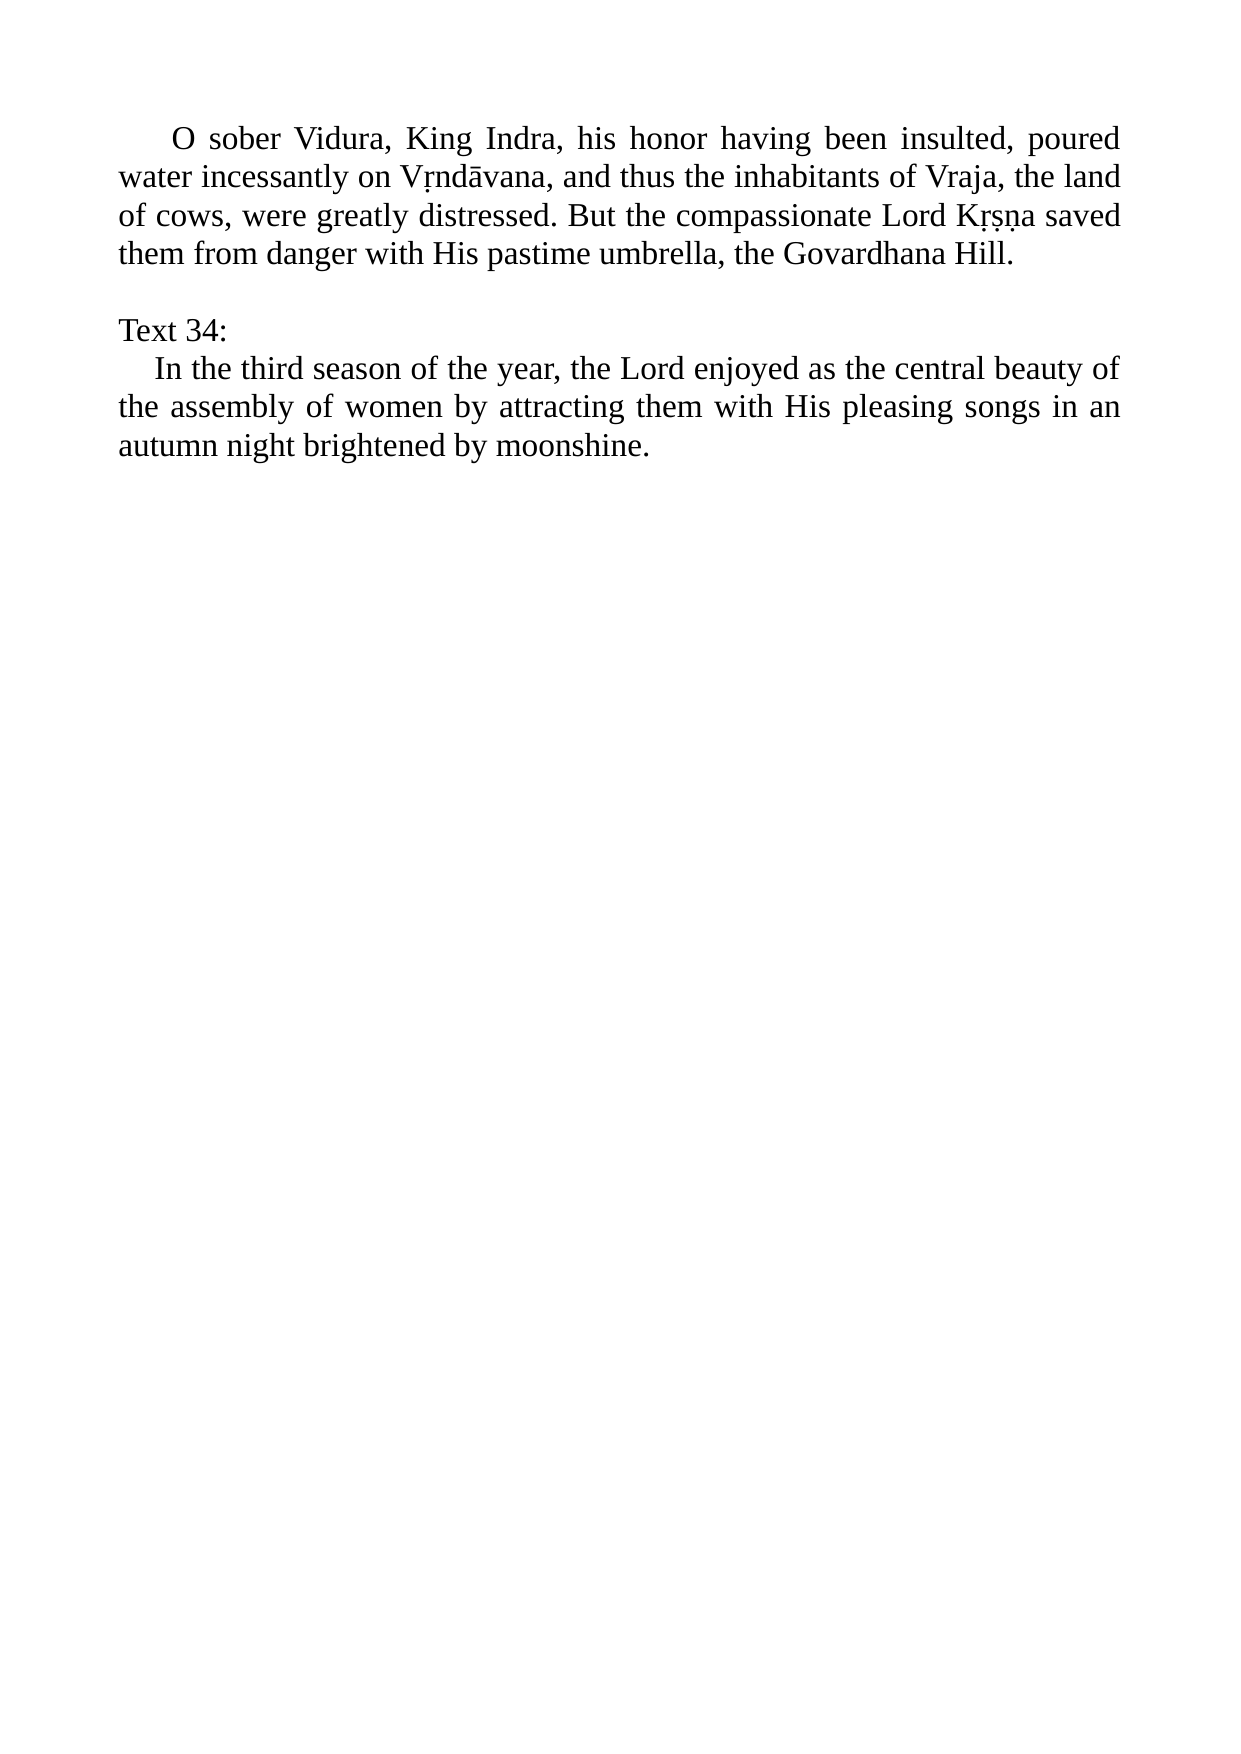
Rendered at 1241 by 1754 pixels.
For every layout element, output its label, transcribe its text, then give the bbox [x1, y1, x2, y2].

text Text 34: [118, 310, 1122, 348]
text O sober Vidura, King Indra, his honor having been insulted, poured water incessantly on Vṛndāvana, and thus the inhabitants of Vraja, the land of cows, were greatly distressed. But the compassionate Lord Kṛṣṇa saved them from danger with His pastime umbrella, the Govardhana Hill. [118, 118, 1122, 271]
text In the third season of the year, the Lord enjoyed as the central beauty of the assembly of women by attracting them with His pleasing songs in an autumn night brightened by moonshine. [118, 348, 1122, 463]
